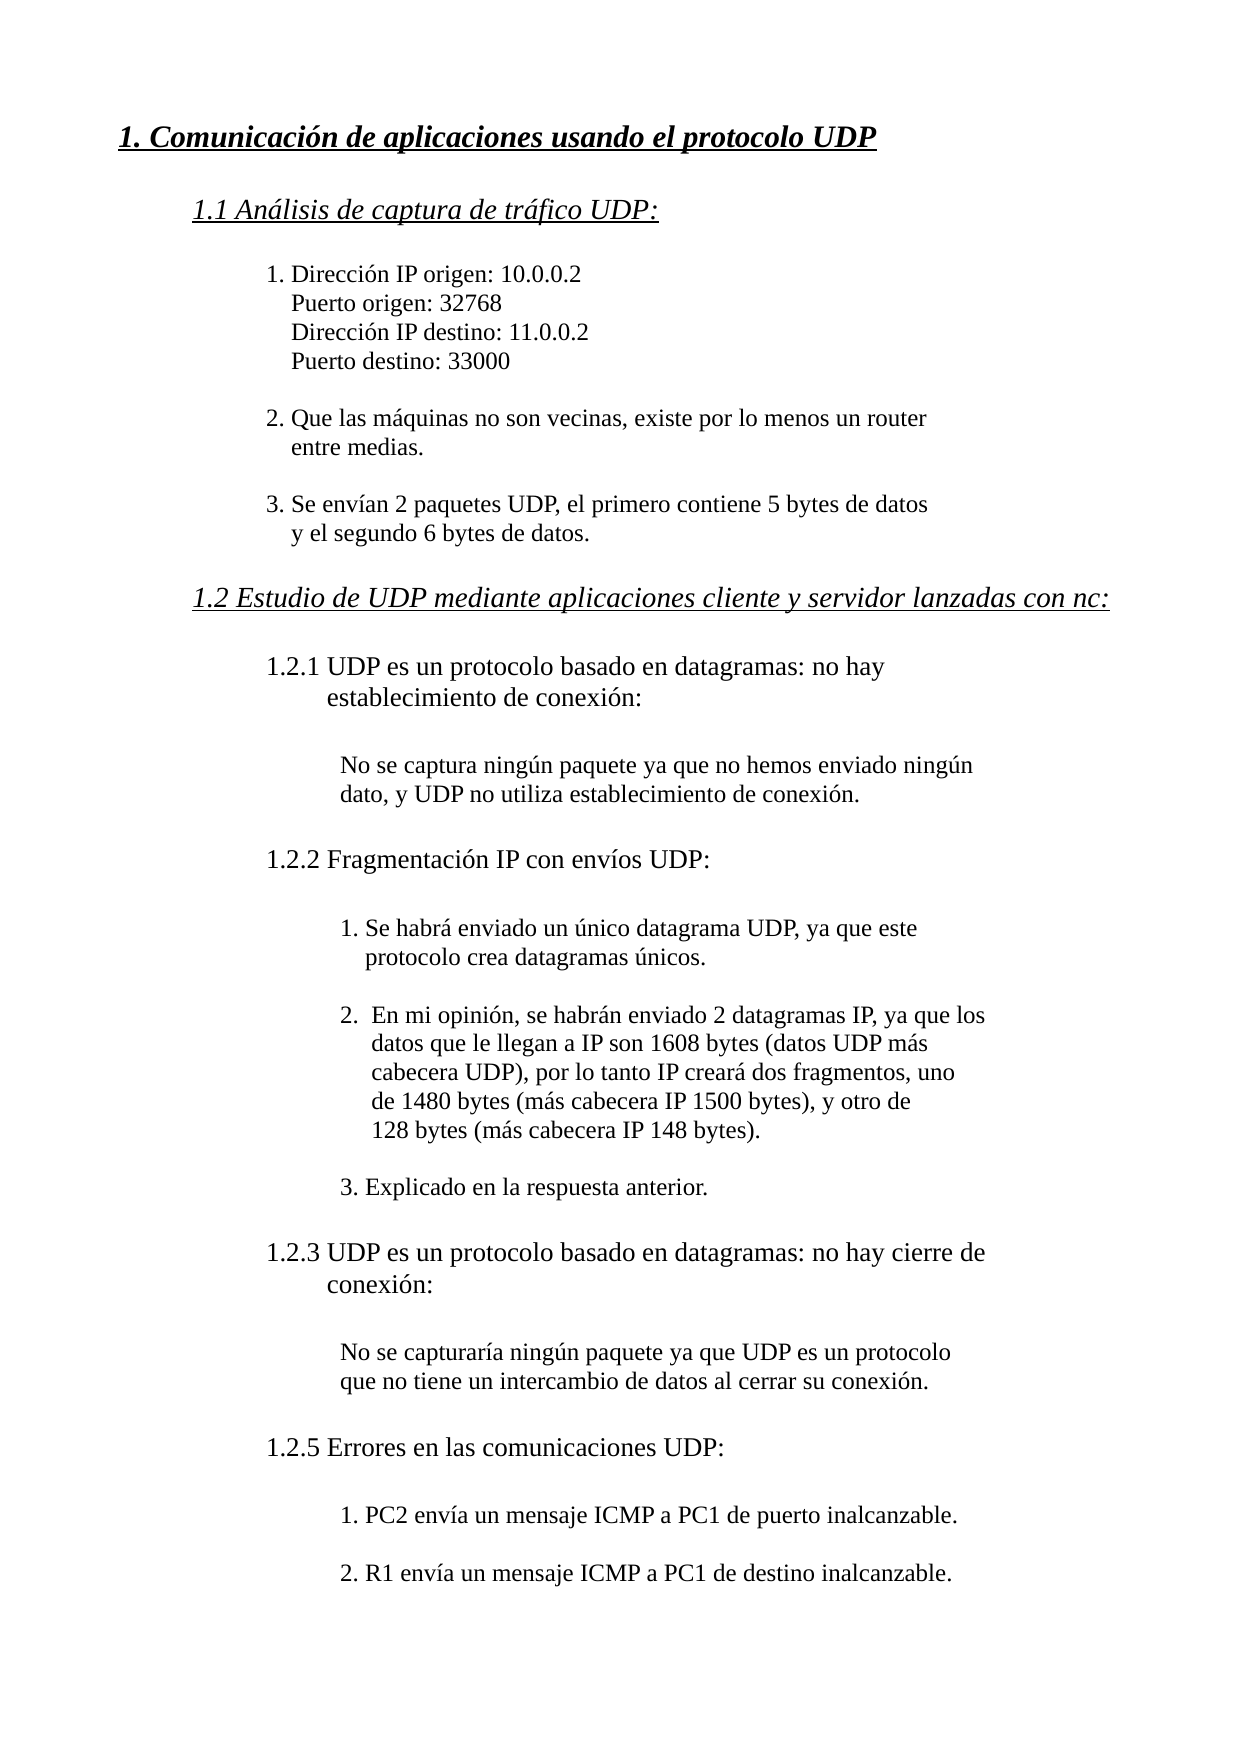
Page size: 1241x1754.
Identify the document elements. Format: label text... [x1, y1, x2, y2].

text No se captura ningún paquete ya que no hemos enviado ningún [118, 746, 1122, 779]
text 1. Se habrá enviado un único datagrama UDP, ya que este [118, 909, 1122, 942]
text 1.2 Estudio de UDP mediante aplicaciones cliente y servidor lanzadas con nc: [118, 581, 1122, 614]
text Dirección IP destino: 11.0.0.2 [118, 317, 1122, 346]
text 1.2.3 UDP es un protocolo basado en datagramas: no hay cierre de [118, 1234, 1122, 1268]
text 3. Se envían 2 paquetes UDP, el primero contiene 5 bytes de datos [118, 489, 1122, 518]
text 1. Comunicación de aplicaciones usando el protocolo UDP [118, 118, 1122, 154]
text cabecera UDP), por lo tanto IP creará dos fragmentos, uno [118, 1057, 1122, 1086]
text de 1480 bytes (más cabecera IP 1500 bytes), y otro de [118, 1086, 1122, 1115]
text protocolo crea datagramas únicos. [118, 942, 1122, 971]
text que no tiene un intercambio de datos al cerrar su conexión. [118, 1366, 1122, 1395]
text 2. R1 envía un mensaje ICMP a PC1 de destino inalcanzable. [118, 1558, 1122, 1587]
text dato, y UDP no utiliza establecimiento de conexión. [118, 779, 1122, 808]
text y el segundo 6 bytes de datos. [118, 518, 1122, 547]
text datos que le llegan a IP son 1608 bytes (datos UDP más [118, 1028, 1122, 1057]
text Puerto origen: 32768 [118, 288, 1122, 317]
text 1.2.2 Fragmentación IP con envíos UDP: [118, 842, 1122, 875]
text 1.2.5 Errores en las comunicaciones UDP: [118, 1429, 1122, 1462]
text 2. Que las máquinas no son vecinas, existe por lo menos un router [118, 403, 1122, 432]
text 2. En mi opinión, se habrán enviado 2 datagramas IP, ya que los [118, 1000, 1122, 1028]
text 1. Dirección IP origen: 10.0.0.2 [118, 259, 1122, 288]
text 1. PC2 envía un mensaje ICMP a PC1 de puerto inalcanzable. [118, 1496, 1122, 1529]
text establecimiento de conexión: [118, 681, 1122, 712]
text entre medias. [118, 432, 1122, 461]
text 1.1 Análisis de captura de tráfico UDP: [118, 190, 1122, 226]
text 3. Explicado en la respuesta anterior. [118, 1172, 1122, 1201]
text No se capturaría ningún paquete ya que UDP es un protocolo [118, 1333, 1122, 1366]
text 128 bytes (más cabecera IP 148 bytes). [118, 1115, 1122, 1143]
text Puerto destino: 33000 [118, 346, 1122, 374]
text conexión: [118, 1268, 1122, 1299]
text 1.2.1 UDP es un protocolo basado en datagramas: no hay [118, 648, 1122, 681]
